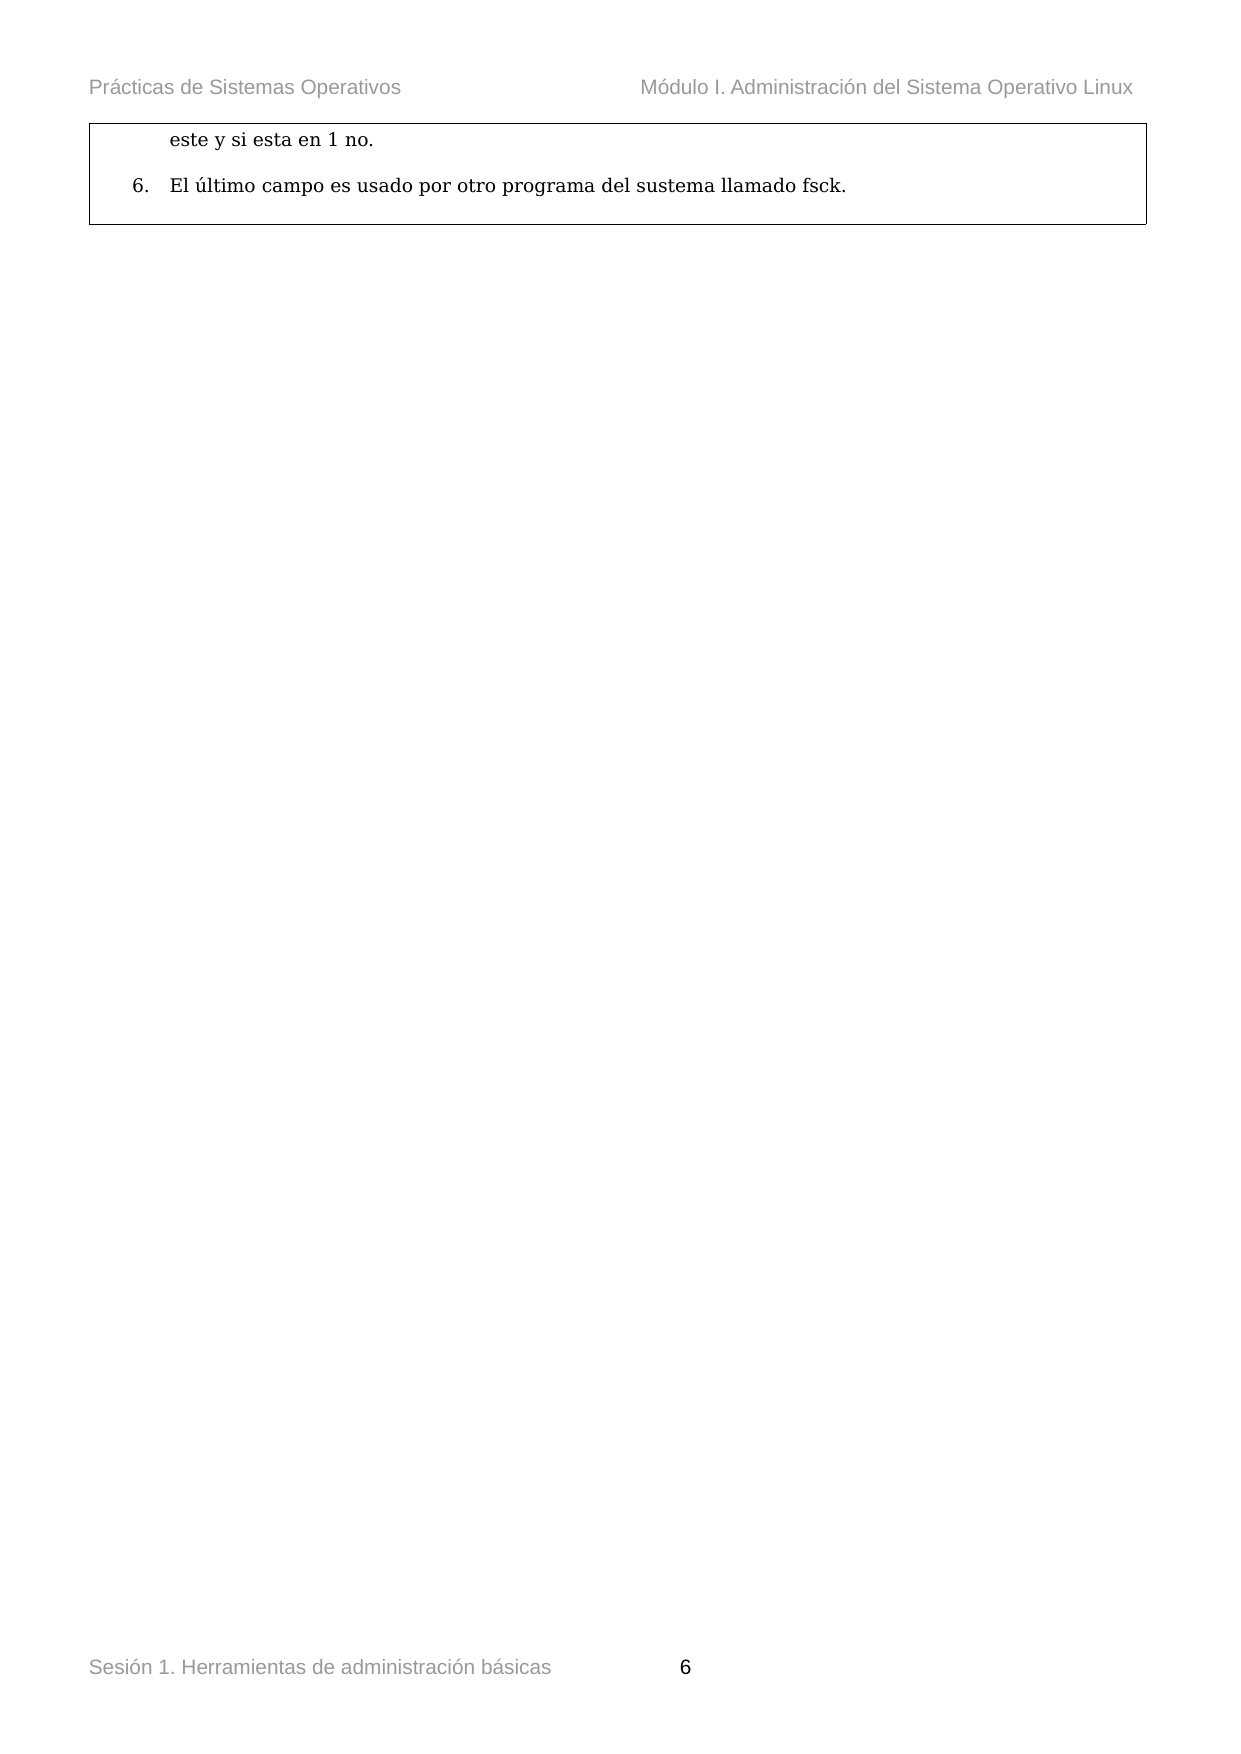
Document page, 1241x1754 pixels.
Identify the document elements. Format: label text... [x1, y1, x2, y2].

table_header este y si esta en 1 no. El último campo es usado por otro programa del sustema llamado fsck. [90, 124, 1146, 223]
